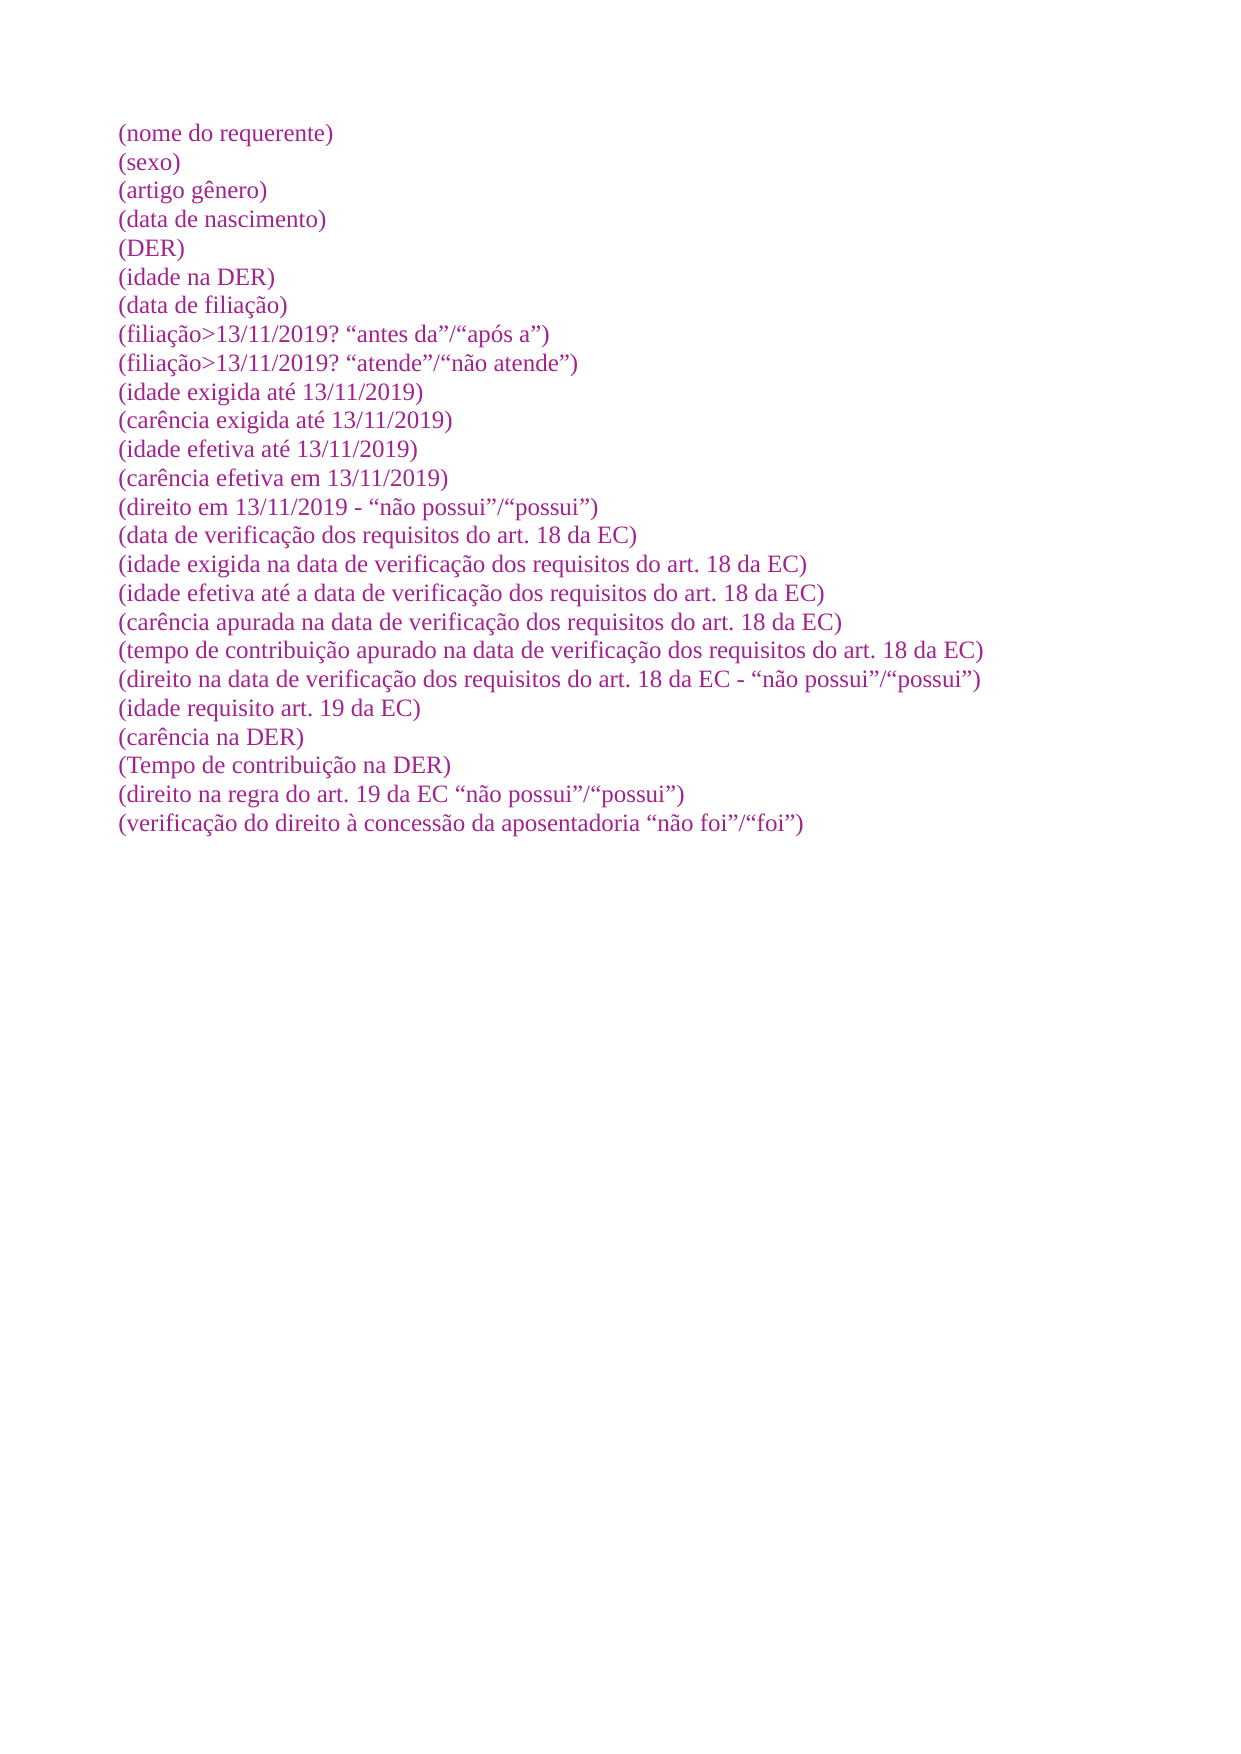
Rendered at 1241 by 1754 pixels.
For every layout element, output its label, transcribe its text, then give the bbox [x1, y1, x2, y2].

text (direito na data de verificação dos requisitos do art. 18 da EC - “não possui”/“possui”) [118, 664, 1122, 693]
text (idade exigida até 13/11/2019) [118, 377, 1122, 406]
text (data de nascimento) [118, 204, 1122, 233]
text (carência apurada na data de verificação dos requisitos do art. 18 da EC) [118, 607, 1122, 636]
text (Tempo de contribuição na DER) [118, 751, 1122, 779]
text (carência efetiva em 13/11/2019) [118, 463, 1122, 492]
text (verificação do direito à concessão da aposentadoria “não foi”/“foi”) [118, 808, 1122, 837]
text (idade na DER) [118, 262, 1122, 291]
text (direito na regra do art. 19 da EC “não possui”/“possui”) [118, 779, 1122, 808]
text (filiação>13/11/2019? “atende”/“não atende”) [118, 348, 1122, 377]
text (carência na DER) [118, 722, 1122, 751]
text (idade efetiva até a data de verificação dos requisitos do art. 18 da EC) [118, 578, 1122, 607]
text (filiação>13/11/2019? “antes da”/“após a”) [118, 319, 1122, 348]
text (idade exigida na data de verificação dos requisitos do art. 18 da EC) [118, 549, 1122, 578]
text (tempo de contribuição apurado na data de verificação dos requisitos do art. 18 da EC) [118, 636, 1122, 664]
text (idade efetiva até 13/11/2019) [118, 434, 1122, 463]
text (artigo gênero) [118, 176, 1122, 204]
text (idade requisito art. 19 da EC) [118, 693, 1122, 722]
text (carência exigida até 13/11/2019) [118, 406, 1122, 434]
text (sexo) [118, 147, 1122, 176]
text (DER) [118, 233, 1122, 262]
text (data de verificação dos requisitos do art. 18 da EC) [118, 521, 1122, 549]
text (direito em 13/11/2019 - “não possui”/“possui”) [118, 492, 1122, 521]
text (nome do requerente) [118, 118, 1122, 147]
text (data de filiação) [118, 291, 1122, 319]
